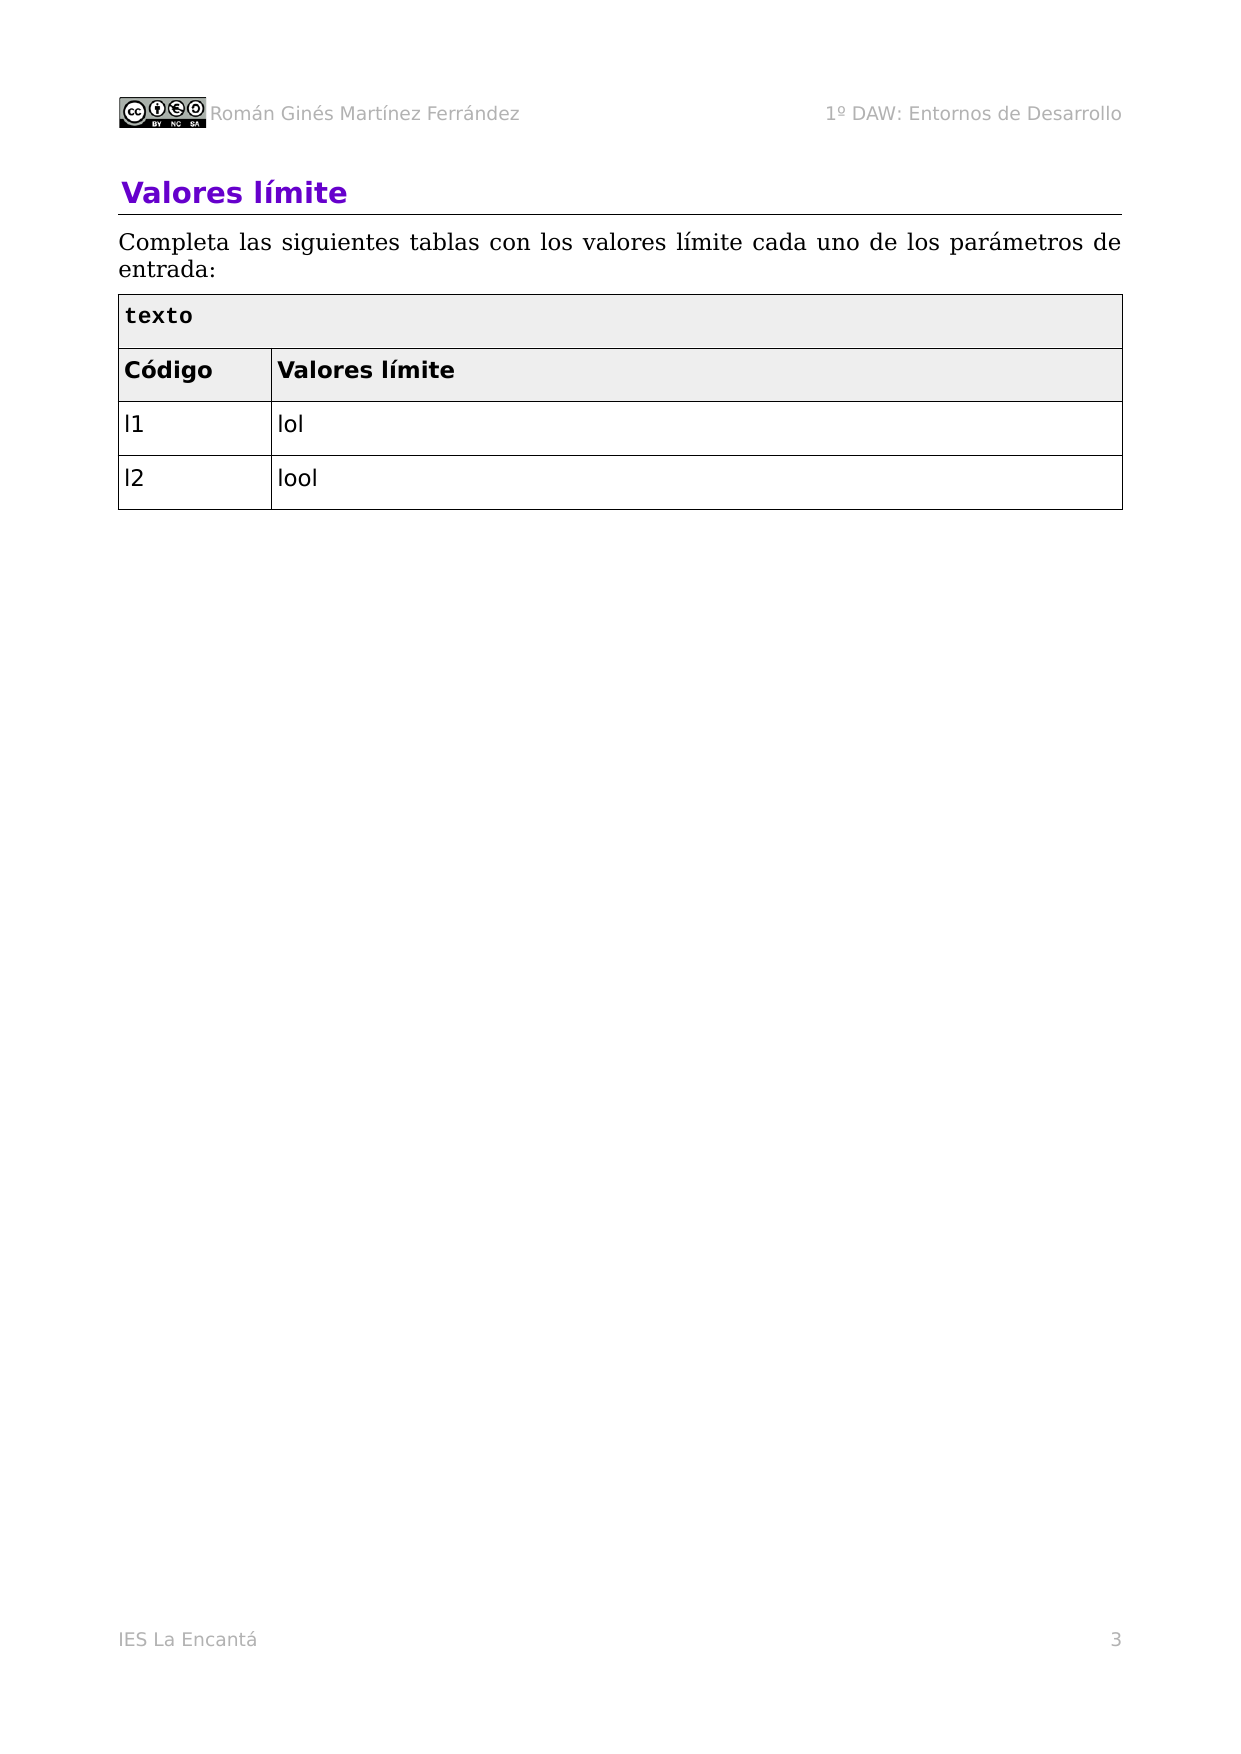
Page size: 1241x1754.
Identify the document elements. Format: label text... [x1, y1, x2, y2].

table_cell Valores límite [272, 349, 1122, 401]
text Valores límite [118, 174, 1122, 214]
table_cell lol [272, 402, 1122, 455]
table_cell l2 [119, 456, 271, 509]
table_header texto [119, 295, 1122, 347]
table_cell lool [272, 456, 1122, 509]
text Completa las siguientes tablas con los valores límite cada uno de los parámetros de entrada: [118, 229, 1122, 282]
picture [119, 97, 207, 128]
table_cell Código [119, 349, 271, 401]
table_cell l1 [119, 402, 271, 455]
